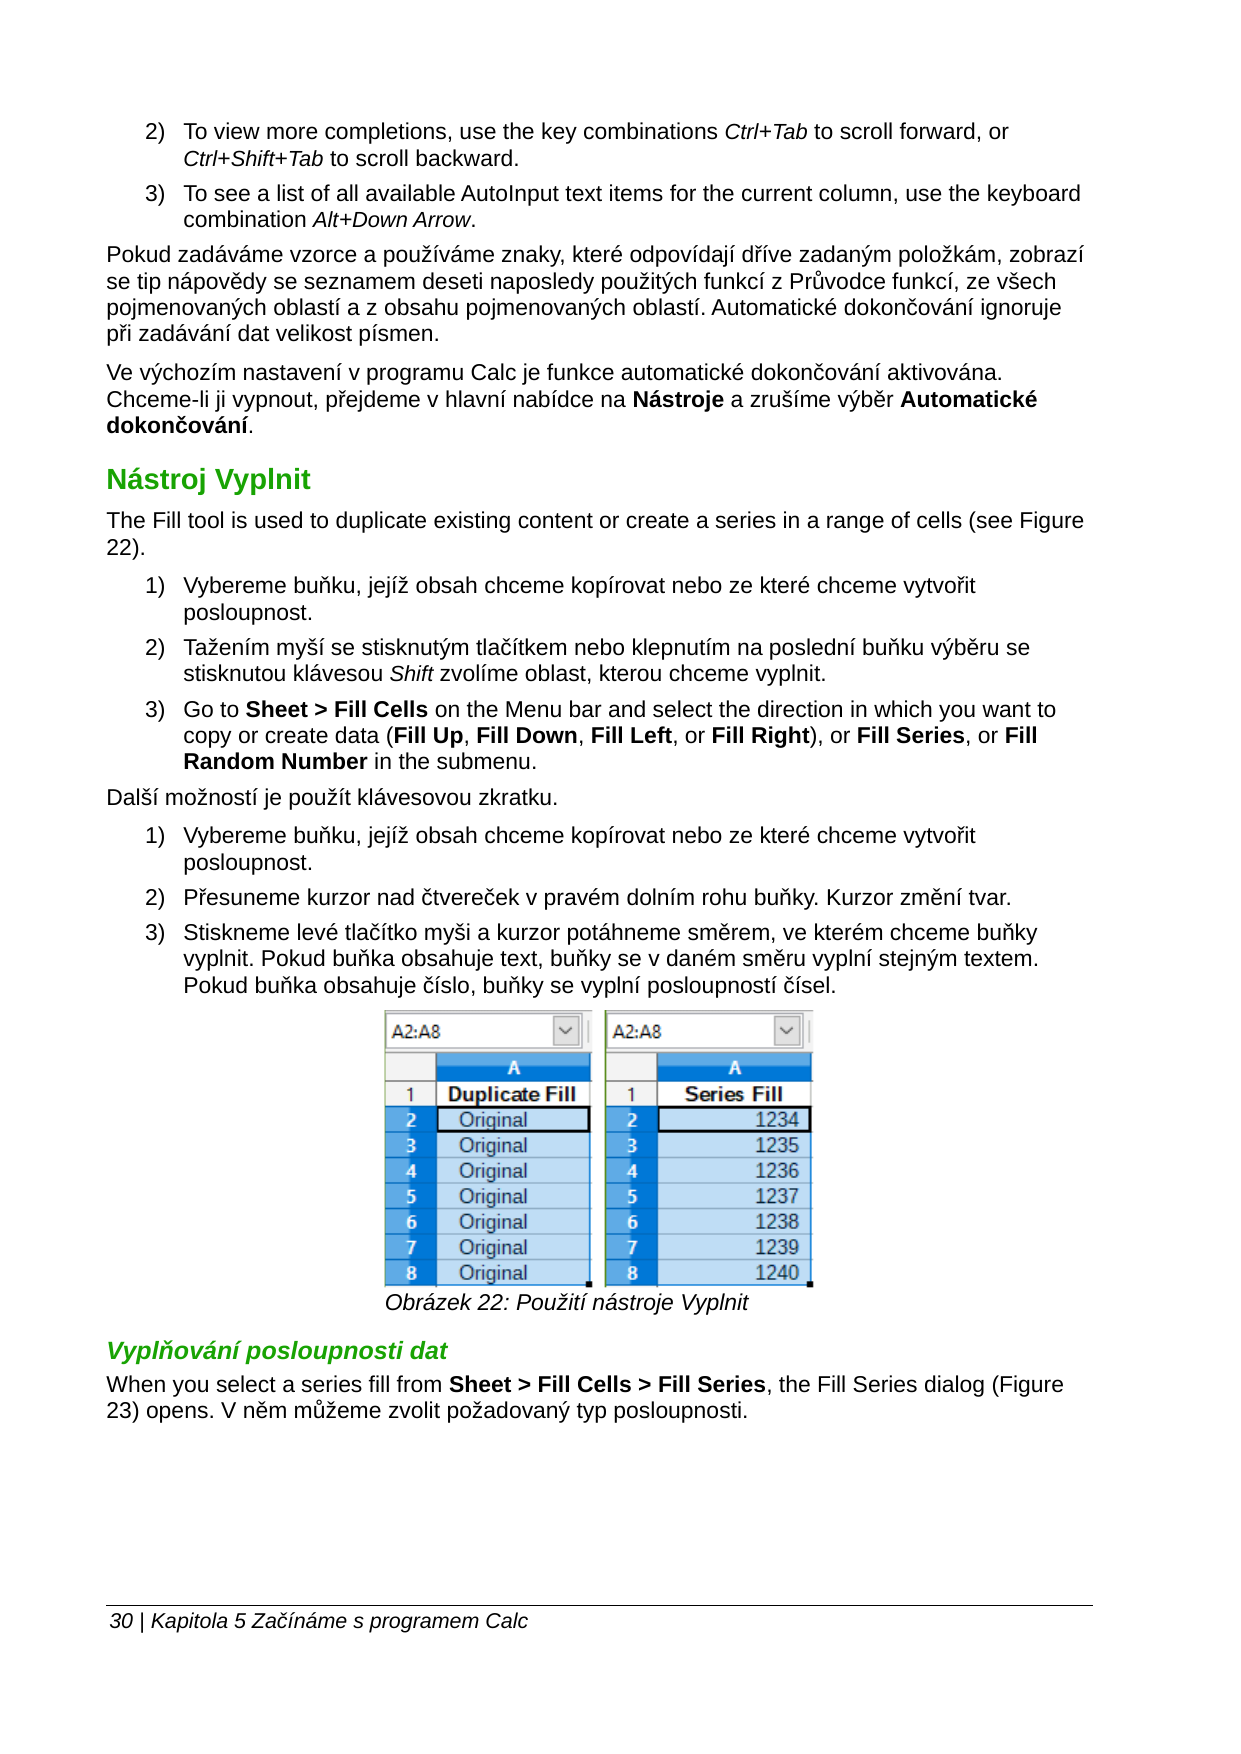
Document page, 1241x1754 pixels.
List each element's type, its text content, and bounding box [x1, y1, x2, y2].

text When you select a series fill from Sheet > Fill Cells > Fill Series, the Fill Series dialog (Figure 23) opens. V něm můžeme zvolit požadovaný typ posloupnosti. [106, 1371, 1093, 1423]
subtitle Nástroj Vyplnit [106, 462, 1093, 495]
text The Fill tool is used to duplicate existing content or create a series in a range of cells (see Figure 22). [106, 507, 1093, 560]
list To see a list of all available AutoInput text items for the current column, use the keyboard combination Alt+Down Arrow. [165, 180, 1093, 232]
list Další možností je použít klávesovou zkratku. [106, 783, 1093, 810]
list Vybereme buňku, jejíž obsah chceme kopírovat nebo ze které chceme vytvořit posloupnost. [165, 572, 1093, 625]
list Tažením myší se stisknutým tlačítkem nebo klepnutím na poslední buňku výběru se stisknutou klávesou Shift zvolíme oblast, kterou chceme vyplnit. [165, 634, 1093, 687]
list To view more completions, use the key combinations Ctrl+Tab to scroll forward, or Ctrl+Shift+Tab to scroll backward. [165, 118, 1093, 171]
list Stiskneme levé tlačítko myši a kurzor potáhneme směrem, ve kterém chceme buňky vyplnit. Pokud buňka obsahuje text, buňky se v daném směru vyplní stejným textem. Pokud buňka obsahuje číslo, buňky se vyplní posloupností čísel. [165, 919, 1093, 998]
text Pokud zadáváme vzorce a používáme znaky, které odpovídají dříve zadaným položkám, zobrazí se tip nápovědy se seznamem deseti naposledy použitých funkcí z Průvodce funkcí, ze všech pojmenovaných oblastí a z obsahu pojmenovaných oblastí. Automatické dokončování ignoruje při zadávání dat velikost písmen. [106, 241, 1093, 347]
list Přesuneme kurzor nad čtvereček v pravém dolním rohu buňky. Kurzor změní tvar. [165, 884, 1093, 910]
text Obrázek 22: Použití nástroje Vyplnit [384, 1289, 814, 1315]
picture [384, 1010, 815, 1289]
subtitle Vyplňování posloupnosti dat [106, 1336, 1093, 1365]
list Go to Sheet > Fill Cells on the Menu bar and select the direction in which you want to copy or create data (Fill Up, Fill Down, Fill Left, or Fill Right), or Fill Series, or Fill Random Number in the submenu. [165, 696, 1093, 774]
text Ve výchozím nastavení v programu Calc je funkce automatické dokončování aktivována. Chceme-li ji vypnout, přejdeme v hlavní nabídce na Nástroje a zrušíme výběr Automatické dokončování. [106, 359, 1093, 438]
list Vybereme buňku, jejíž obsah chceme kopírovat nebo ze které chceme vytvořit posloupnost. [165, 822, 1093, 875]
